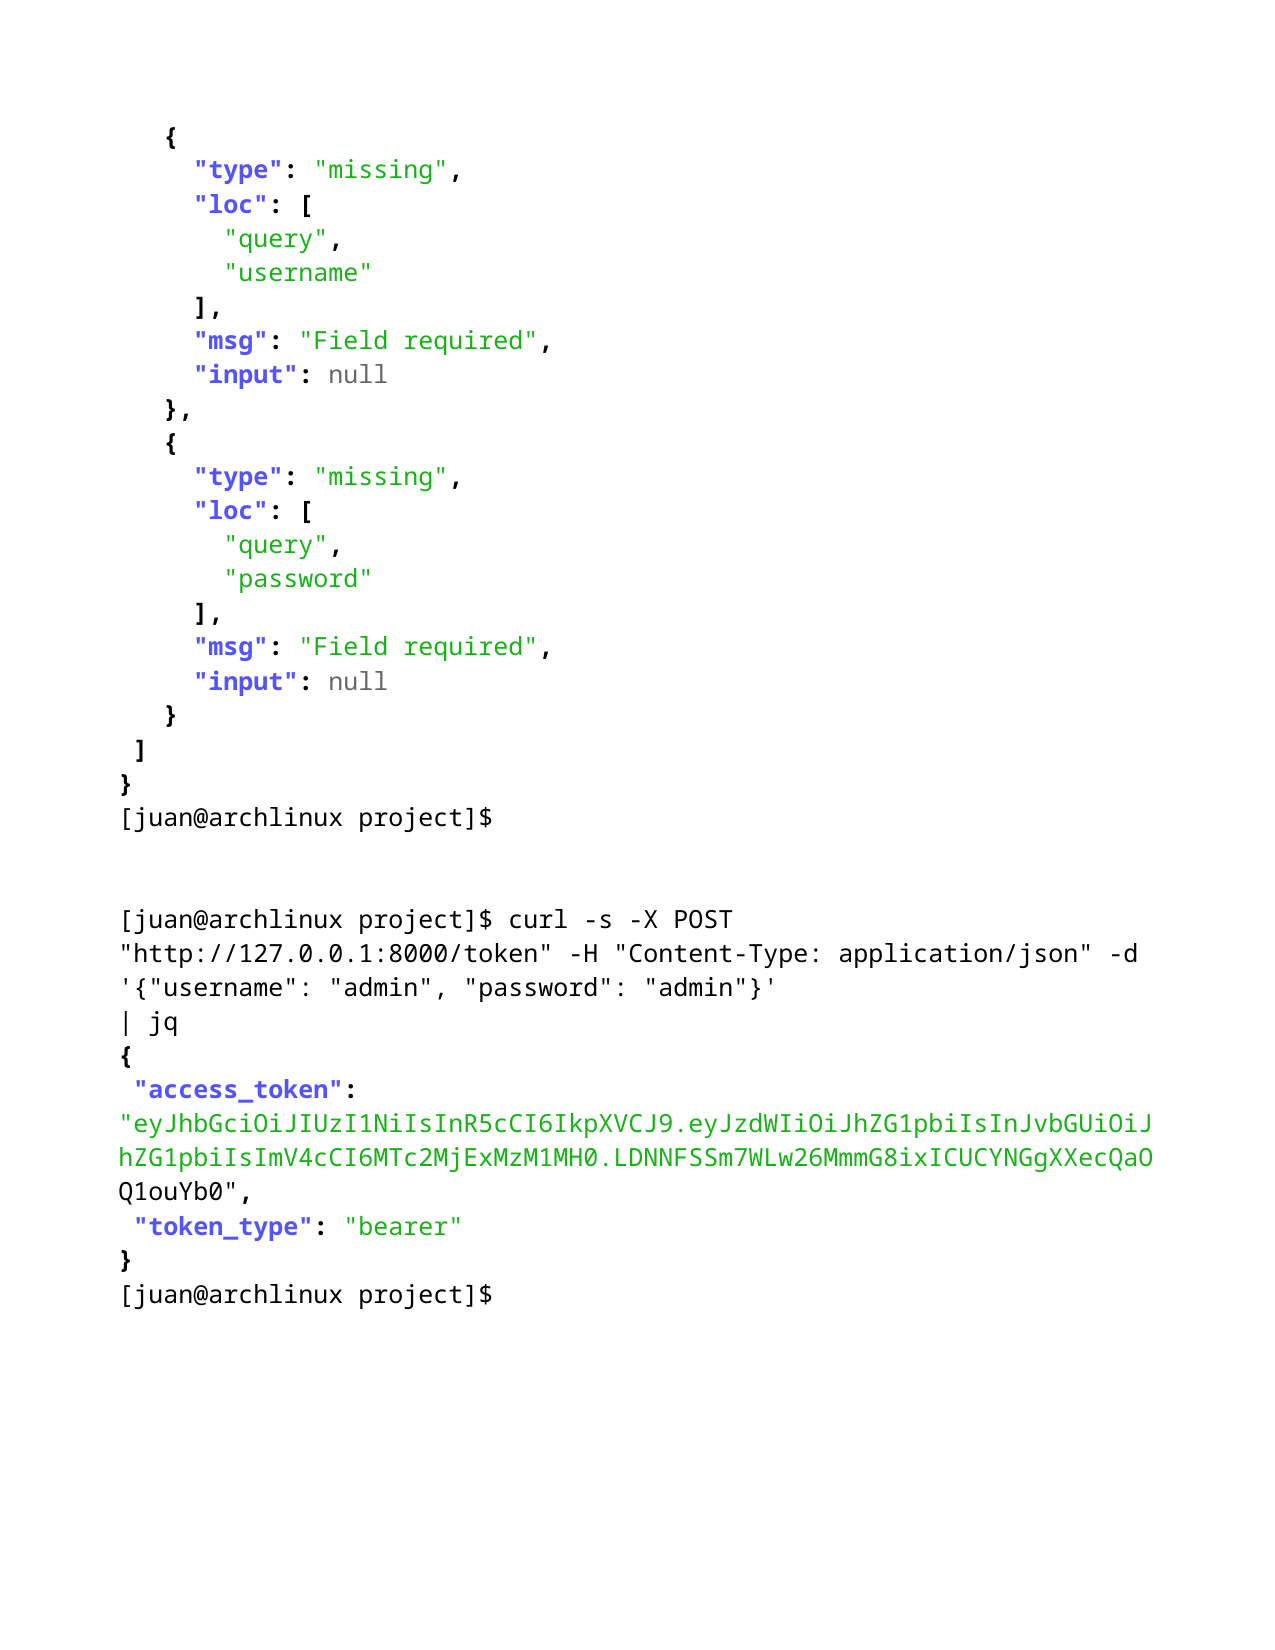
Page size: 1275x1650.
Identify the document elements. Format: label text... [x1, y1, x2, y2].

text { "type": "missing", "loc": [ "query", "username" ], "msg": "Field required", "input": null }, { "type": "missing", "loc": [ "query", "password" ], "msg": "Field required", "input": null } ] } [juan@archlinux project]$ [juan@archlinux project]$ curl -s -X POST "http://127.0.0.1:8000/token" -H "Content-Type: application/json" -d '{"username": "admin", "password": "admin"}' | jq { "access_token": "eyJhbGciOiJIUzI1NiIsInR5cCI6IkpXVCJ9.eyJzdWIiOiJhZG1pbiIsInJvbGUiOiJhZG1pbiIsImV4cCI6MTc2MjExMzM1MH0.LDNNFSSm7WLw26MmmG8ixICUCYNGgXXecQaO Q1ouYb0", "token_type": "bearer" } [juan@archlinux project]$ [118, 118, 1157, 1344]
